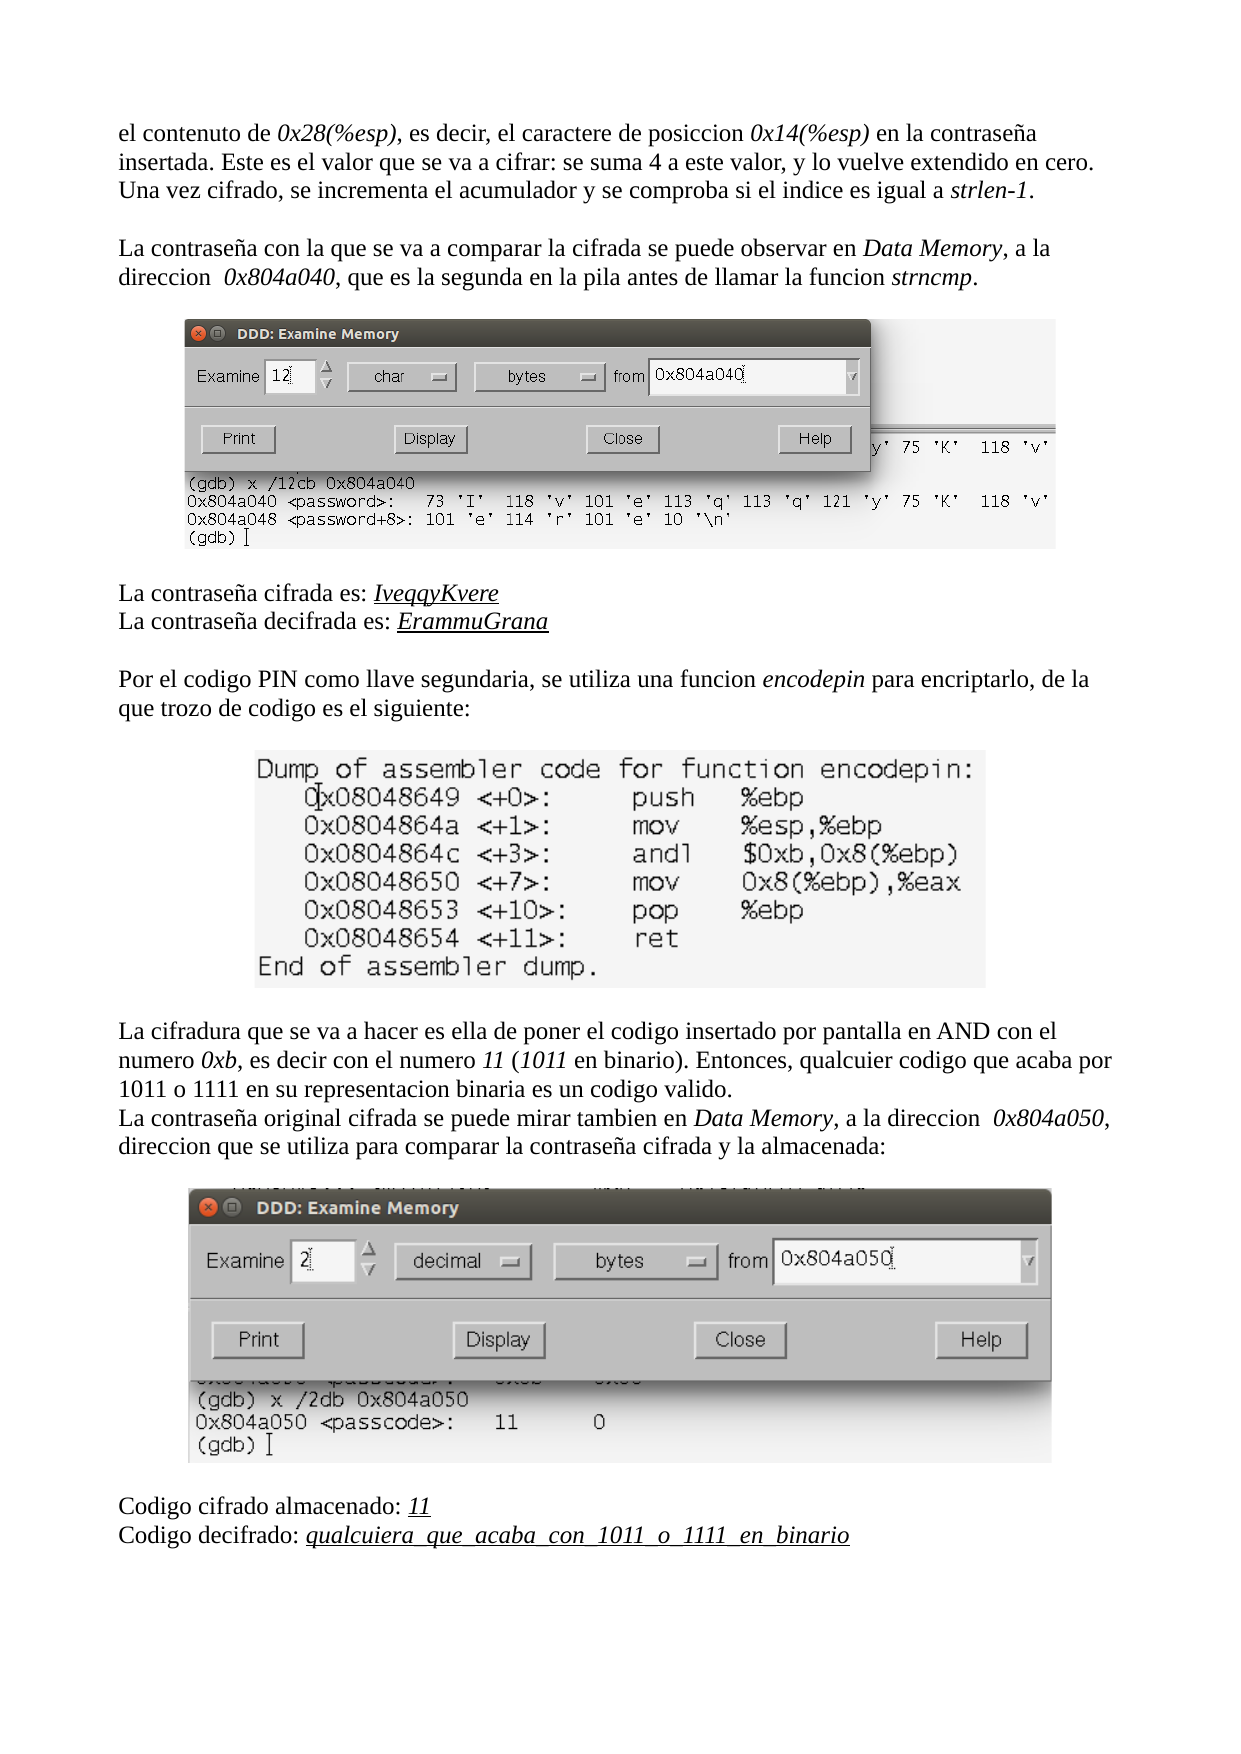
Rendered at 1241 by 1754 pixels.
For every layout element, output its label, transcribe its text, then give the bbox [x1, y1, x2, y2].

text Por el codigo PIN como llave segundaria, se utiliza una funcion encodepin para encriptarlo, de la que trozo de codigo es el siguiente: [118, 664, 1122, 721]
text La contraseña con la que se va a comparar la cifrada se puede observar en Data Memory, a la direccion 0x804a040, que es la segunda en la pila antes de llamar la funcion strncmp. [118, 233, 1122, 291]
picture [188, 1188, 1052, 1463]
picture [254, 750, 986, 988]
text La cifradura que se va a hacer es ella de poner el codigo insertado por pantalla en AND con el numero 0xb, es decir con el numero 11 (1011 en binario). Entonces, qualcuier codigo que acaba por 1011 o 1111 en su representacion binaria es un codigo valido. [118, 1016, 1122, 1103]
text La contraseña decifrada es: ErammuGrana [118, 606, 1122, 635]
text La contraseña cifrada es: IveqqyKvere [118, 578, 1122, 606]
text el contenuto de 0x28(%esp), es decir, el caractere de posiccion 0x14(%esp) en la contraseña insertada. Este es el valor que se va a cifrar: se suma 4 a este valor, y lo vuelve extendido en cero. Una vez cifrado, se incrementa el acumulador y se comproba si el indice es igual a strlen-1. [118, 118, 1122, 204]
text Codigo decifrado: qualcuiera_que_acaba_con_1011_o_1111_en_binario [118, 1520, 1122, 1548]
text Codigo cifrado almacenado: 11 [118, 1491, 1122, 1520]
text La contraseña original cifrada se puede mirar tambien en Data Memory, a la direccion 0x804a050, direccion que se utiliza para comparar la contraseña cifrada y la almacenada: [118, 1103, 1122, 1160]
picture [184, 319, 1056, 549]
